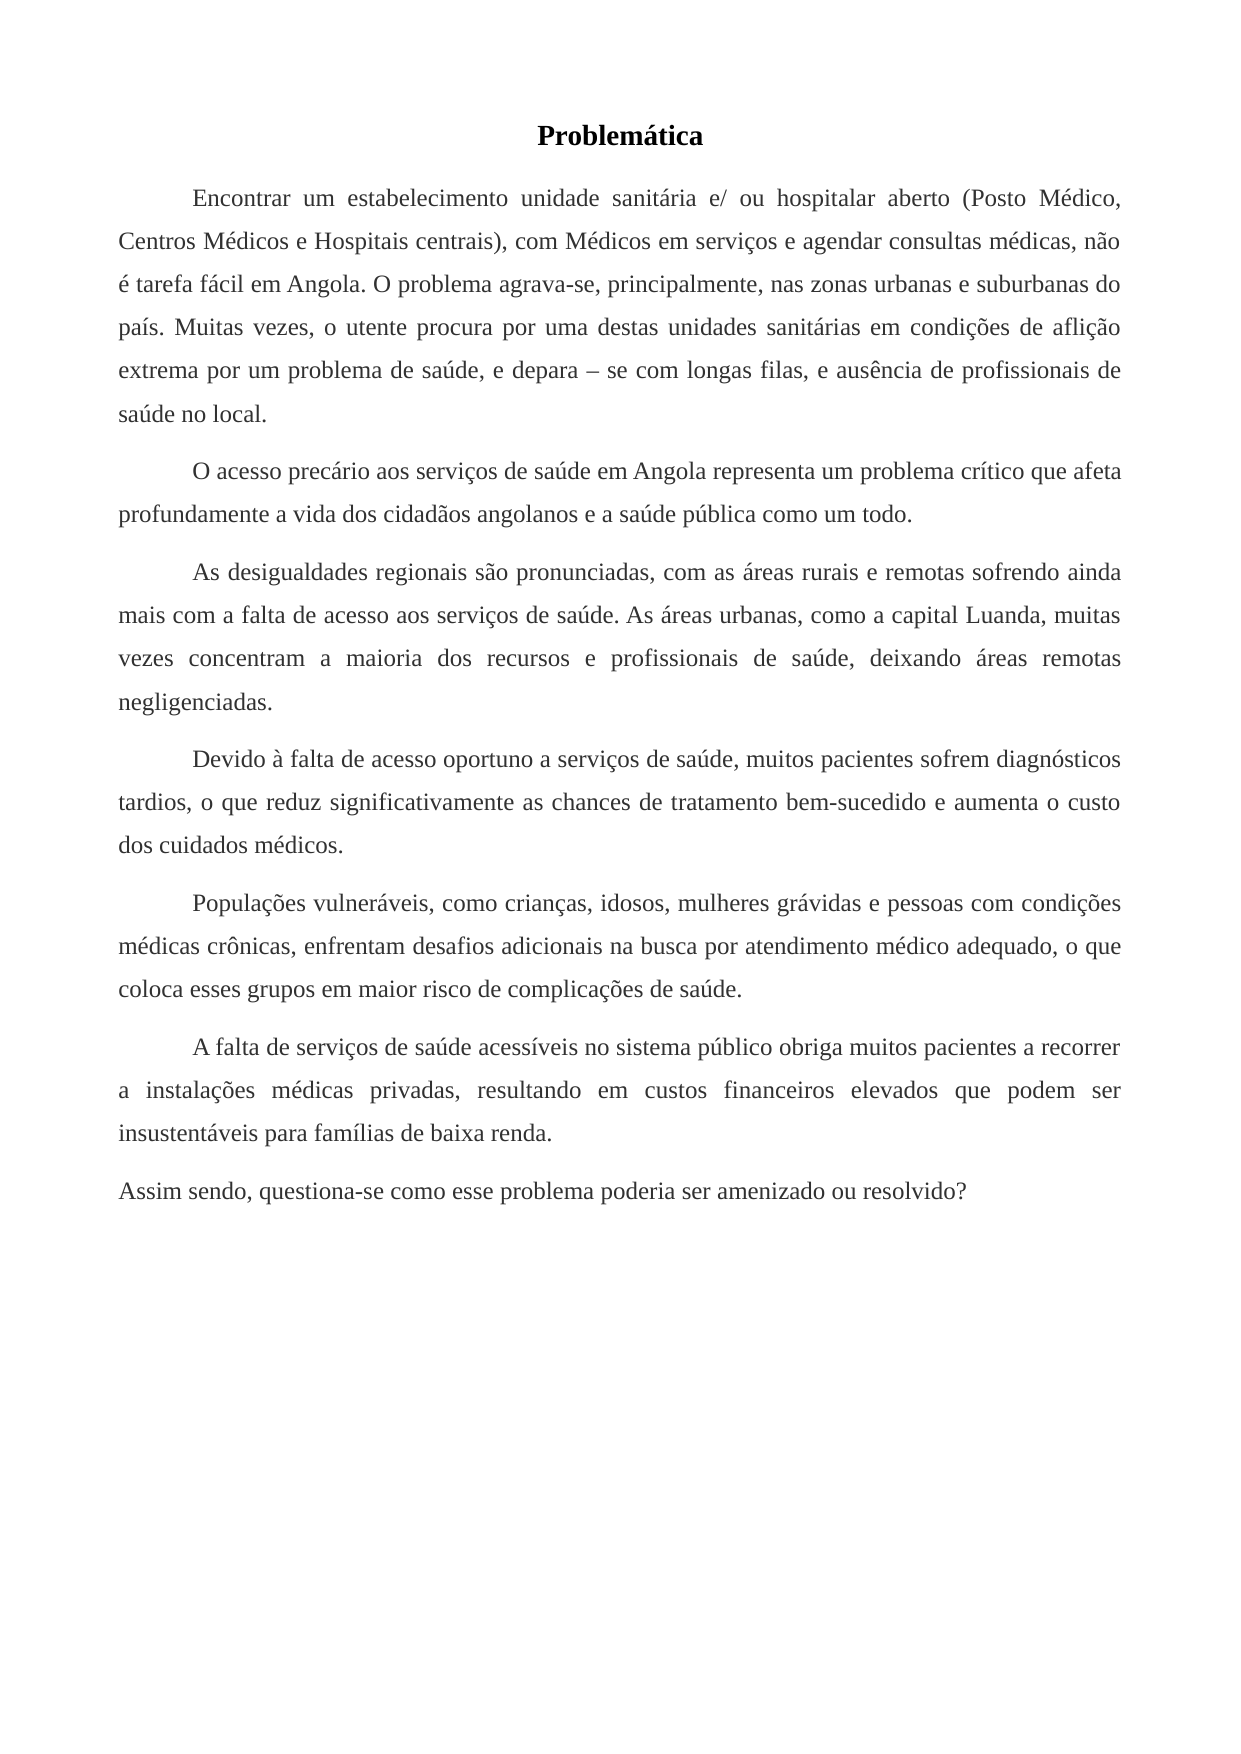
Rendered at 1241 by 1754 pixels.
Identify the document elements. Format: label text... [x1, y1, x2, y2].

text Problemática [118, 118, 1122, 152]
text Assim sendo, questiona-se como esse problema poderia ser amenizado ou resolvido? [118, 1176, 1122, 1205]
text A falta de serviços de saúde acessíveis no sistema público obriga muitos pacientes a recorrer a instalações médicas privadas, resultando em custos financeiros elevados que podem ser insustentáveis para famílias de baixa renda. [118, 1032, 1122, 1147]
text As desigualdades regionais são pronunciadas, com as áreas rurais e remotas sofrendo ainda mais com a falta de acesso aos serviços de saúde. As áreas urbanas, como a capital Luanda, muitas vezes concentram a maioria dos recursos e profissionais de saúde, deixando áreas remotas negligenciadas. [118, 557, 1122, 715]
text O acesso precário aos serviços de saúde em Angola representa um problema crítico que afeta profundamente a vida dos cidadãos angolanos e a saúde pública como um todo. [118, 456, 1122, 528]
text Encontrar um estabelecimento unidade sanitária e/ ou hospitalar aberto (Posto Médico, Centros Médicos e Hospitais centrais), com Médicos em serviços e agendar consultas médicas, não é tarefa fácil em Angola. O problema agrava-se, principalmente, nas zonas urbanas e suburbanas do país. Muitas vezes, o utente procura por uma destas unidades sanitárias em condições de aflição extrema por um problema de saúde, e depara – se com longas filas, e ausência de profissionais de saúde no local. [118, 183, 1122, 427]
text Populações vulneráveis, como crianças, idosos, mulheres grávidas e pessoas com condições médicas crônicas, enfrentam desafios adicionais na busca por atendimento médico adequado, o que coloca esses grupos em maior risco de complicações de saúde. [118, 888, 1122, 1003]
text Devido à falta de acesso oportuno a serviços de saúde, muitos pacientes sofrem diagnósticos tardios, o que reduz significativamente as chances de tratamento bem-sucedido e aumenta o custo dos cuidados médicos. [118, 744, 1122, 859]
